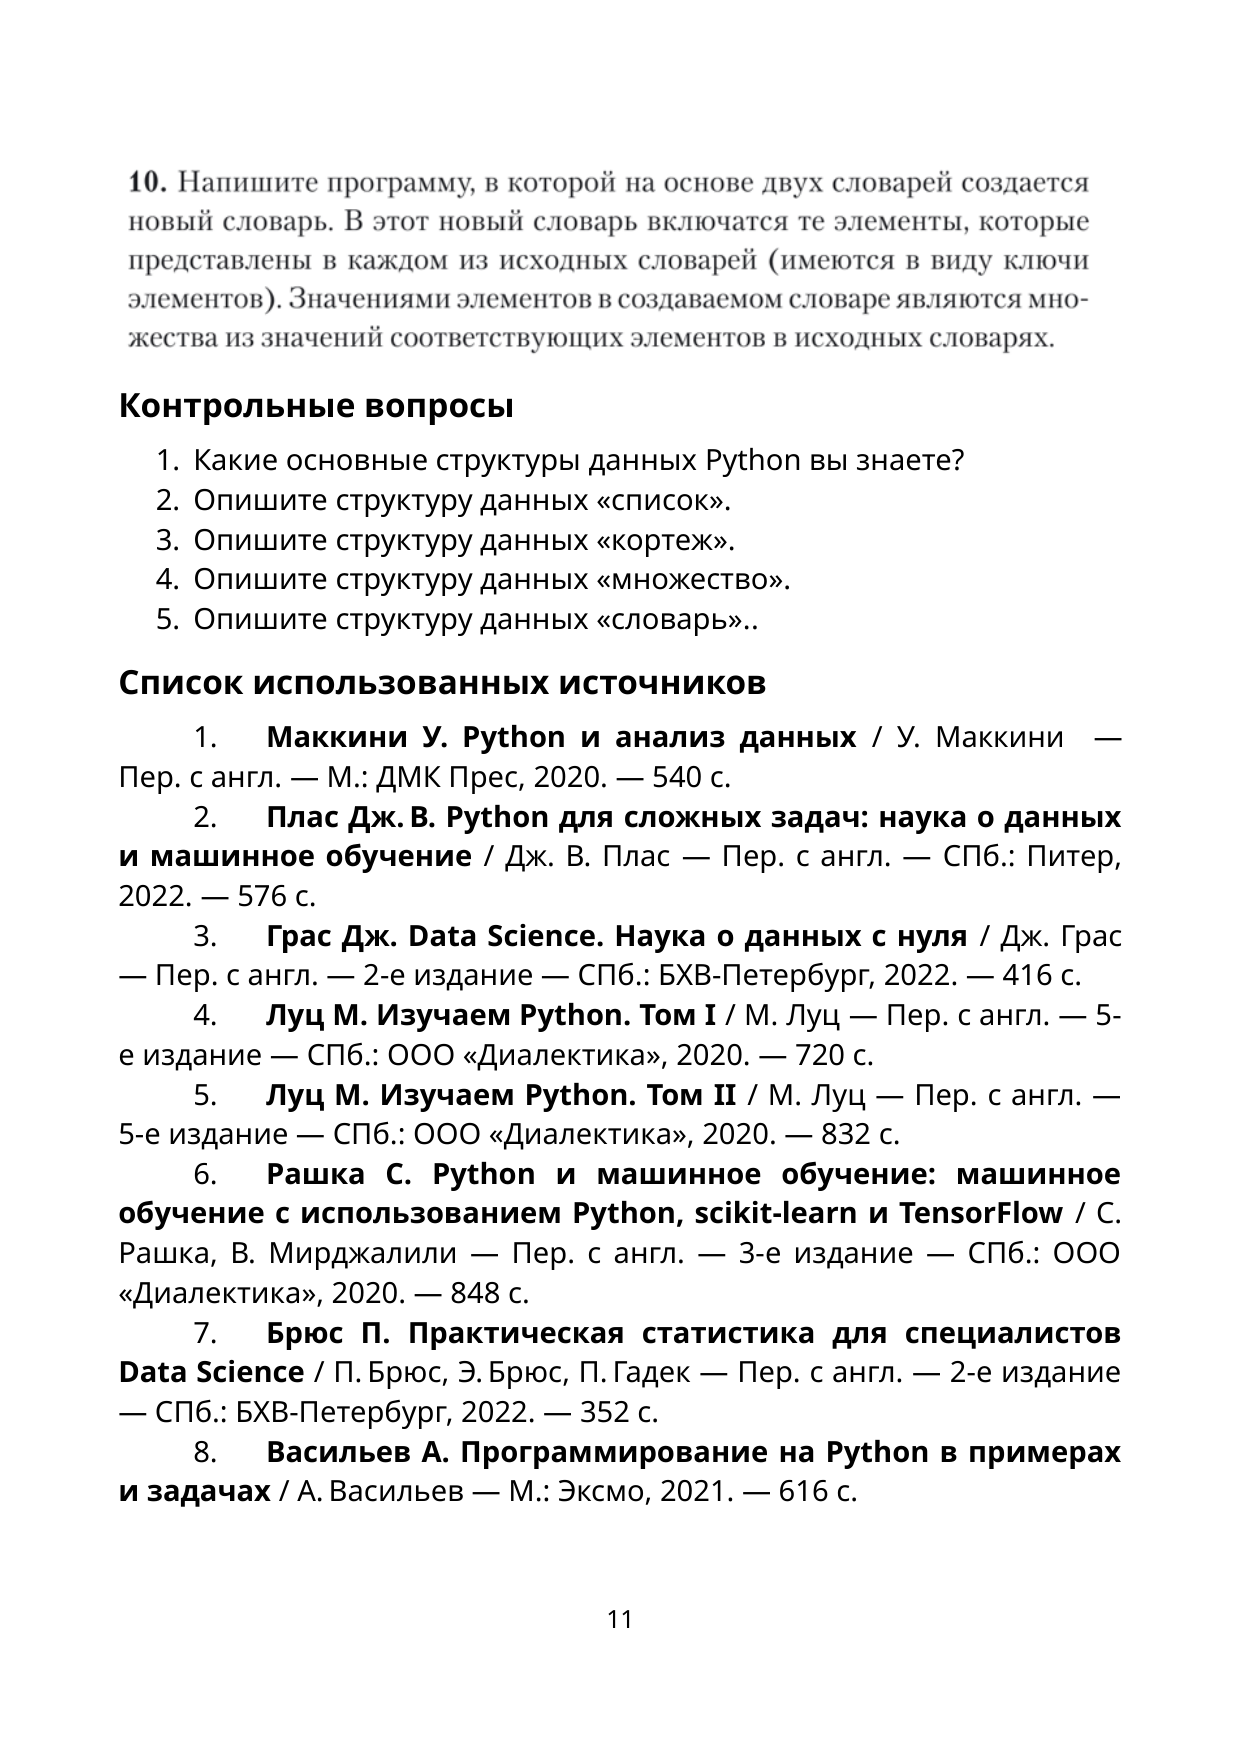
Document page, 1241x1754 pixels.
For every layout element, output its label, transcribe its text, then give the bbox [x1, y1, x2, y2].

list Луц М. Изучаем Python. Том I / М. Луц — Пер. с англ. — 5-е издание — СПб.: ООО «Диалектика», 2020. — 720 с. [118, 994, 1122, 1074]
list Грас Дж. Data Science. Наука о данных с нуля / Дж. Грас — Пер. с англ. — 2-е издание — СПб.: БХВ-Петербург, 2022. — 416 с. [118, 915, 1122, 994]
subtitle Список использованных источников [118, 659, 1122, 704]
list Васильев А. Программирование на Python в примерах и задачах / А. Васильев — М.: Эксмо, 2021. — 616 с. [118, 1431, 1122, 1510]
list Какие основные структуры данных Python вы знаете? [156, 439, 1122, 479]
subtitle Контрольные вопросы [118, 382, 1122, 427]
list Плас Дж. В. Python для сложных задач: наука о данных и машинное обучение / Дж. В. Плас — Пер. с англ. — СПб.: Питер, 2022. — 576 с. [118, 796, 1122, 915]
picture [118, 157, 1123, 382]
list Опишите структуру данных «словарь».. [156, 598, 1122, 638]
list Брюс П. Практическая статистика для специалистов Data Science / П. Брюс, Э. Брюс, П. Гадек — Пер. с англ. — 2-е издание — СПб.: БХВ-Петербург, 2022. — 352 с. [118, 1312, 1122, 1431]
list Луц М. Изучаем Python. Том II / М. Луц — Пер. с англ. — 5-е издание — СПб.: ООО «Диалектика», 2020. — 832 с. [118, 1074, 1122, 1153]
list Опишите структуру данных «множество». [156, 558, 1122, 598]
list Рашка С. Python и машинное обучение: машинное обучение с использованием Python, scikit-learn и TensorFlow / С. Рашка, В. Мирджалили — Пер. с англ. — 3-е издание — СПб.: ООО «Диалектика», 2020. — 848 с. [118, 1153, 1122, 1312]
list Опишите структуру данных «список». [156, 479, 1122, 519]
list Маккини У. Python и анализ данных / У. Маккини — Пер. с англ. — М.: ДМК Прес, 2020. — 540 с. [118, 717, 1122, 796]
list Опишите структуру данных «кортеж». [156, 519, 1122, 558]
